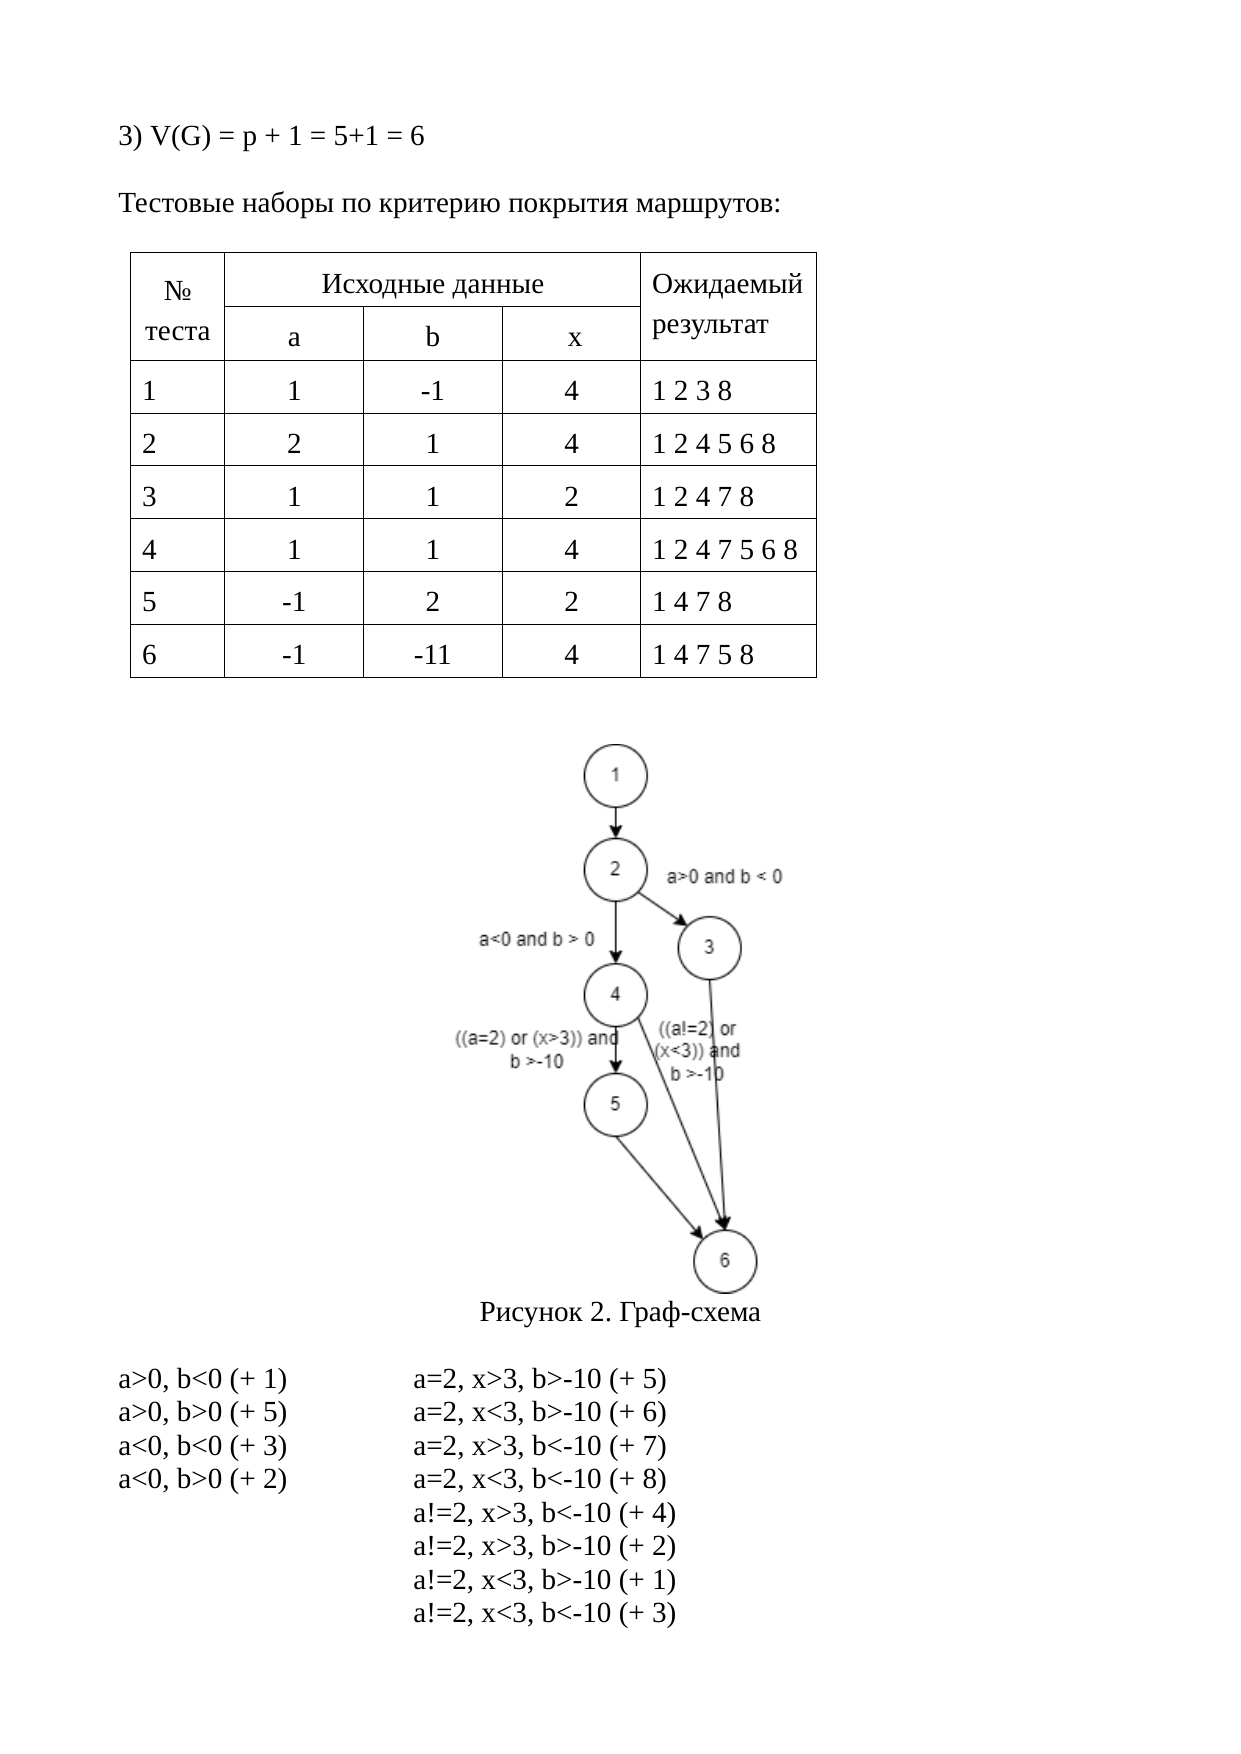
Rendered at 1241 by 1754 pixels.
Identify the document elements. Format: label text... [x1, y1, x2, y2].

table_header Ожидаемый результат [641, 253, 816, 360]
table_cell 1 [131, 361, 224, 413]
table_cell b [364, 307, 502, 360]
table_cell 2 [503, 572, 640, 624]
table_cell 4 [503, 519, 640, 571]
text a>0, b>0 (+ 5) a=2, x<3, b>-10 (+ 6) [118, 1394, 1122, 1428]
text a!=2, x<3, b>-10 (+ 1) [118, 1562, 1122, 1596]
table_cell 4 [131, 519, 224, 571]
table_cell 1 [225, 519, 363, 571]
text a<0, b<0 (+ 3) a=2, x>3, b<-10 (+ 7) [118, 1428, 1122, 1461]
table_cell 5 [131, 572, 224, 624]
table_cell 1 [364, 519, 502, 571]
table_cell 1 [364, 466, 502, 518]
table_cell а [225, 307, 363, 360]
text a>0, b<0 (+ 1) a=2, x>3, b>-10 (+ 5) [118, 1361, 1122, 1394]
table_cell -1 [364, 361, 502, 413]
text Тестовые наборы по критерию покрытия маршрутов: [118, 185, 1122, 219]
table_cell 1 2 4 7 5 6 8 [641, 519, 816, 571]
table_cell 2 [131, 414, 224, 465]
text a!=2, x>3, b<-10 (+ 4) [118, 1495, 1122, 1528]
table_cell 3 [131, 466, 224, 518]
table_cell 1 4 7 5 8 [641, 625, 816, 677]
table_cell 1 2 4 5 6 8 [641, 414, 816, 465]
table_cell 4 [503, 361, 640, 413]
table_header № теста [131, 253, 224, 360]
table_cell x [503, 307, 640, 360]
text 3) V(G) = p + 1 = 5+1 = 6 [118, 118, 1122, 152]
table_cell 6 [131, 625, 224, 677]
table_cell 4 [503, 625, 640, 677]
text Рисунок 2. Граф-схема [118, 1294, 1122, 1327]
table_header Исходные данные [225, 253, 640, 306]
text a!=2, x>3, b>-10 (+ 2) [118, 1528, 1122, 1562]
table_cell 4 [503, 414, 640, 465]
table_cell 1 4 7 8 [641, 572, 816, 624]
table_cell 1 [225, 361, 363, 413]
table_cell 2 [503, 466, 640, 518]
table_cell 1 [225, 466, 363, 518]
table_cell -1 [225, 572, 363, 624]
text a<0, b>0 (+ 2) a=2, x<3, b<-10 (+ 8) [118, 1461, 1122, 1495]
table_cell 2 [364, 572, 502, 624]
table_cell 1 2 4 7 8 [641, 466, 816, 518]
table_cell -1 [225, 625, 363, 677]
table_cell 2 [225, 414, 363, 465]
text a!=2, x<3, b<-10 (+ 3) [118, 1596, 1122, 1629]
table_cell 1 2 3 8 [641, 361, 816, 413]
table_cell 1 [364, 414, 502, 465]
table_cell -11 [364, 625, 502, 677]
